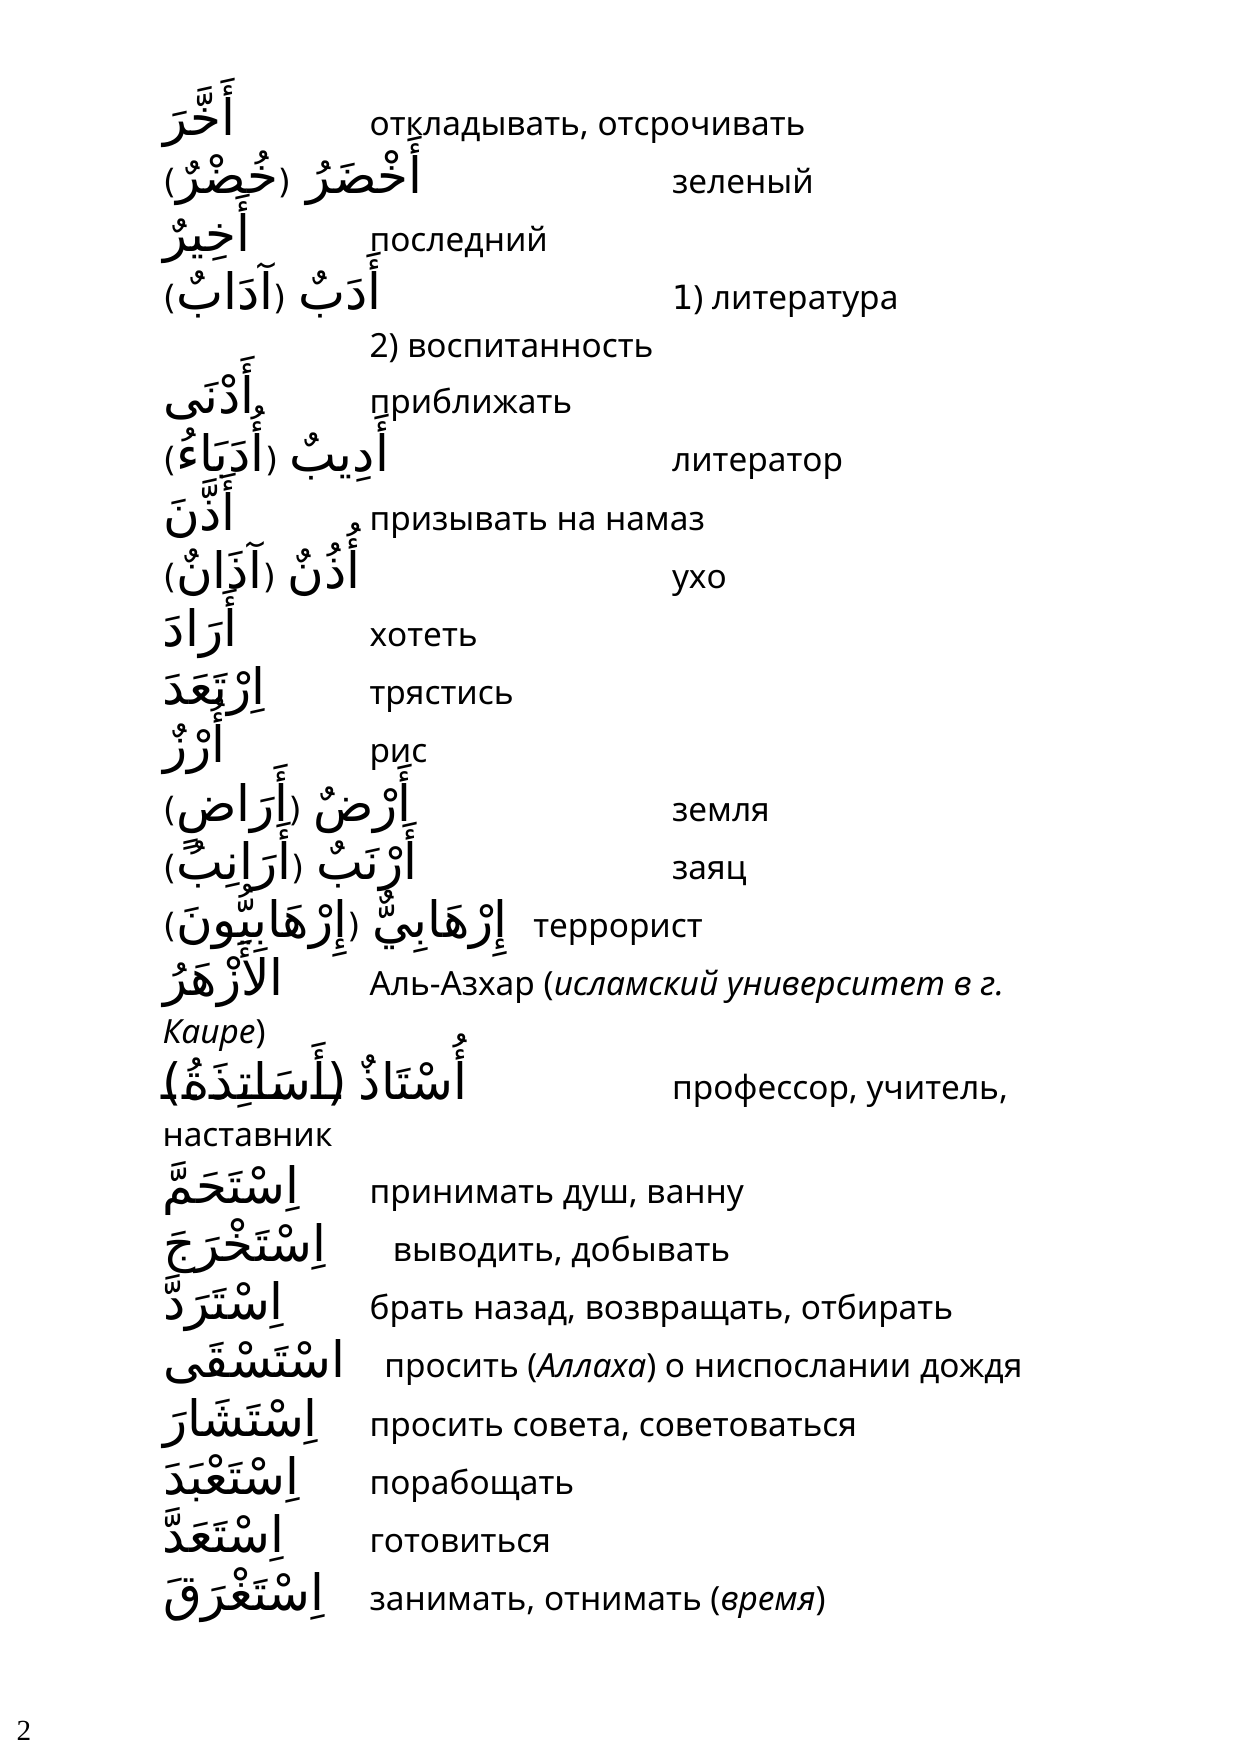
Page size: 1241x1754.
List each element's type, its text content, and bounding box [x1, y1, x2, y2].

text اِسْتَعْبَدَ порабощать [162, 1448, 1078, 1506]
text 2) воспитанность [162, 322, 1078, 367]
text أَرْنَبٌ (أَرَانِبُ) заяц [162, 833, 1078, 891]
text اِسْتَحَمَّ принимать душ, ванну [162, 1157, 1078, 1215]
text أَخِيرٌ последний [162, 205, 1078, 263]
text إِرْهَابِيٌّ (إِرْهَابِيُّونَ) террорист [162, 891, 1078, 949]
text اِسْتَعَدَّ готовиться [162, 1506, 1078, 1564]
text أَدِيبٌ (أُدَبَاءُ) литератор [162, 425, 1078, 483]
text اِرْتَعَدَ трястись [162, 658, 1078, 716]
text أَخَّرَ откладывать, отсрочивать [162, 89, 1078, 147]
text اسْتَسْقَى просить (Аллаха) о ниспослании дождя [162, 1331, 1078, 1389]
text أَدَبٌ (آدَابٌ) 1) литература [162, 263, 1078, 322]
text اِسْتَخْرَجَ выводить, добывать [162, 1215, 1078, 1273]
text اِسْتَغْرَقَ занимать, отнимать (время) [162, 1564, 1078, 1622]
text أَرَادَ хотеть [162, 600, 1078, 658]
text أُسْتَاذٌ (أَسَاتِذَةُ) профессор, учитель, наставник [162, 1053, 1078, 1157]
text أَرْضٌ (أَرَاضٍ) земля [162, 774, 1078, 833]
text الأَزْهَرُ Аль-Азхар (исламский университет в г. Каире) [162, 949, 1078, 1053]
text أَدْنَى приближать [162, 367, 1078, 425]
text أَخْضَرُ (خُضْرٌ) зеленый [162, 147, 1078, 205]
text أَذَّنَ призывать на намаз [162, 483, 1078, 542]
text أُرْزٌ рис [162, 716, 1078, 774]
text اِسْتَشَارَ просить совета, советоваться [162, 1389, 1078, 1448]
text أُذُنٌ (آذَانٌ) ухо [162, 542, 1078, 600]
text اِسْتَرَدَّ брать назад, возвращать, отбирать [162, 1273, 1078, 1331]
